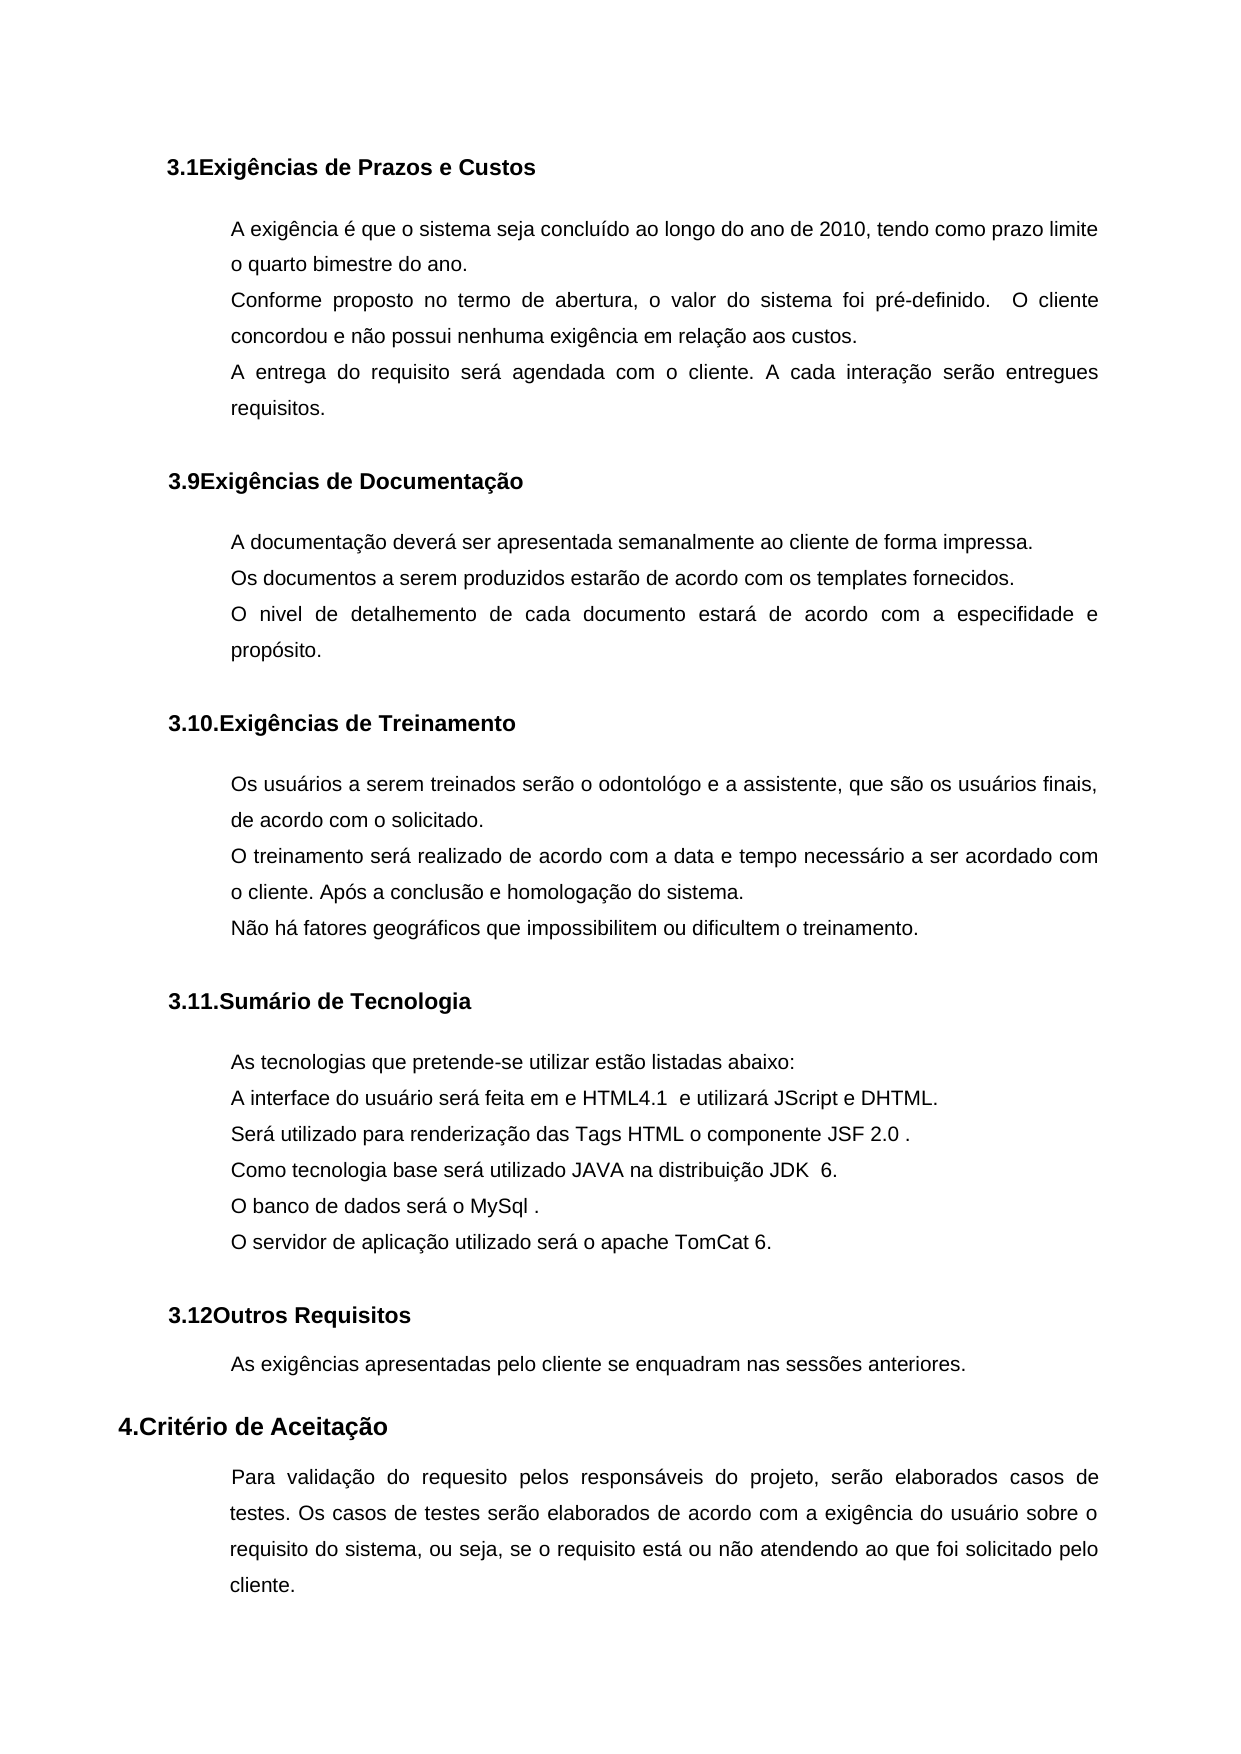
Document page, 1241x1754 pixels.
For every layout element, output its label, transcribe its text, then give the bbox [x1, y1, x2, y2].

text Conforme proposto no termo de abertura, o valor do sistema foi pré-definido. O cliente concordou e não possui nenhuma exigência em relação aos custos. [231, 288, 1100, 348]
text A exigência é que o sistema seja concluído ao longo do ano de 2010, tendo como prazo limite o quarto bimestre do ano. [231, 216, 1100, 276]
subtitle Outros Requisitos [168, 1302, 1100, 1328]
text A documentação deverá ser apresentada semanalmente ao cliente de forma impressa. [231, 530, 1100, 554]
text As tecnologias que pretende-se utilizar estão listadas abaixo: [231, 1050, 1100, 1074]
text Os usuários a serem treinados serão o odontológo e a assistente, que são os usuários finais, de acordo com o solicitado. [231, 772, 1100, 832]
subtitle Exigências de Prazos e Custos [167, 154, 1100, 180]
text Os documentos a serem produzidos estarão de acordo com os templates fornecidos. [231, 566, 1100, 590]
subtitle Exigências de Documentação [168, 468, 1100, 494]
subtitle 4.Critério de Aceitação [68, 1412, 1100, 1441]
text Como tecnologia base será utilizado JAVA na distribuição JDK 6. [231, 1158, 1100, 1182]
text A interface do usuário será feita em e HTML4.1 e utilizará JScript e DHTML. [231, 1086, 1100, 1110]
text As exigências apresentadas pelo cliente se enquadram nas sessões anteriores. [231, 1352, 1100, 1376]
text Não há fatores geográficos que impossibilitem ou dificultem o treinamento. [231, 916, 1100, 940]
subtitle Sumário de Tecnologia [168, 988, 1100, 1014]
text O servidor de aplicação utilizado será o apache TomCat 6. [231, 1230, 1100, 1254]
text O banco de dados será o MySql . [231, 1194, 1100, 1218]
text O treinamento será realizado de acordo com a data e tempo necessário a ser acordado com o cliente. Após a conclusão e homologação do sistema. [231, 844, 1100, 904]
text A entrega do requisito será agendada com o cliente. A cada interação serão entregues requisitos. [231, 360, 1100, 420]
subtitle Exigências de Treinamento [168, 710, 1100, 736]
text Será utilizado para renderização das Tags HTML o componente JSF 2.0 . [231, 1122, 1100, 1146]
text O nivel de detalhemento de cada documento estará de acordo com a especifidade e propósito. [231, 602, 1100, 662]
text Para validação do requesito pelos responsáveis do projeto, serão elaborados casos de testes. Os casos de testes serão elaborados de acordo com a exigência do usuário sobre o requisito do sistema, ou seja, se o requisito está ou não atendendo ao que foi solicitado pelo cliente. [229, 1464, 1100, 1596]
